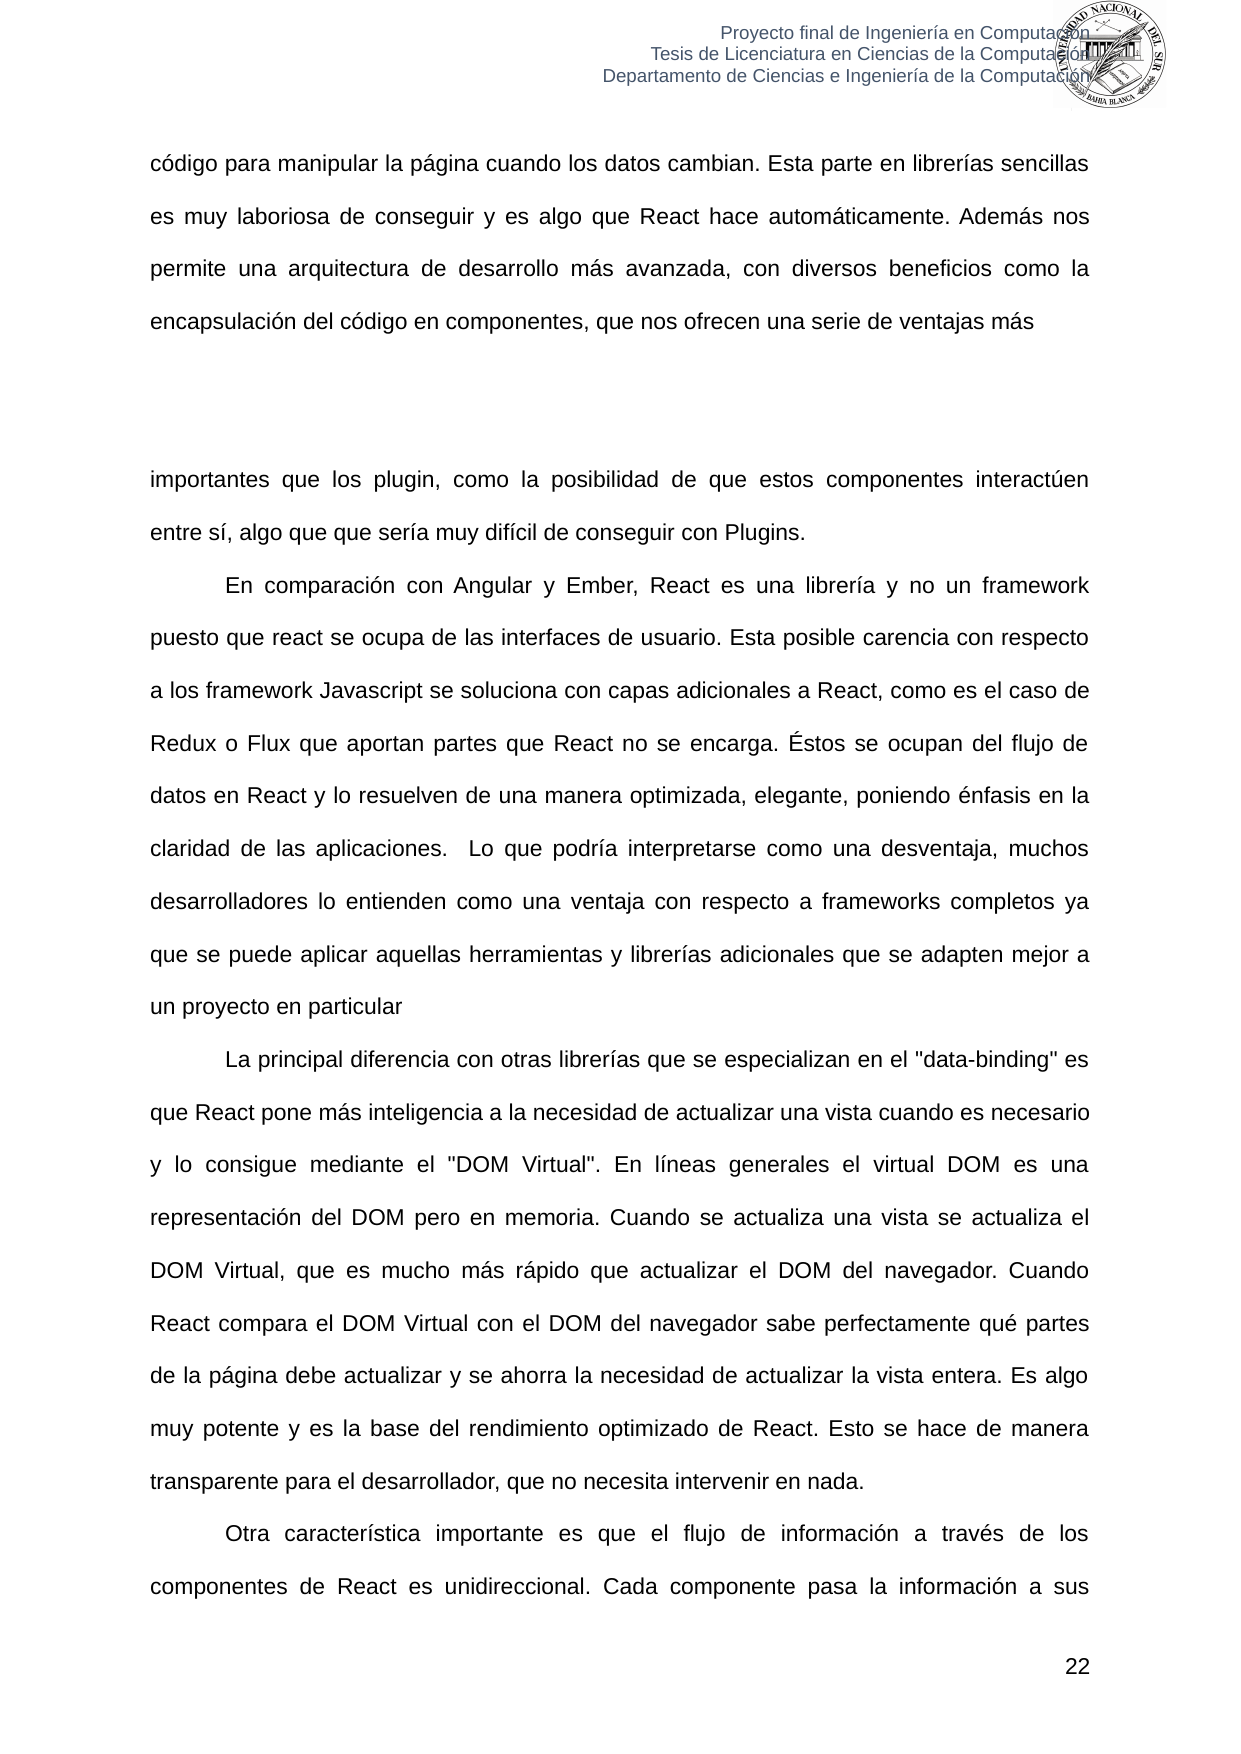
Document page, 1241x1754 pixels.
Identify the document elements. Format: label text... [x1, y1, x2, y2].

text Otra característica importante es que el flujo de información a través de los componentes de React es unidireccional. Cada componente pasa la información a sus [150, 1520, 1090, 1599]
text importantes que los plugin, como la posibilidad de que estos componentes interactúen entre sí, algo que que sería muy difícil de conseguir con Plugins. [150, 466, 1090, 545]
text La principal diferencia con otras librerías que se especializan en el "data-binding" es que React pone más inteligencia a la necesidad de actualizar una vista cuando es necesario y lo consigue mediante el "DOM Virtual". En líneas generales el virtual DOM es una representación del DOM pero en memoria. Cuando se actualiza una vista se actualiza el DOM Virtual, que es mucho más rápido que actualizar el DOM del navegador. Cuando React compara el DOM Virtual con el DOM del navegador sabe perfectamente qué partes de la página debe actualizar y se ahorra la necesidad de actualizar la vista entera. Es algo muy potente y es la base del rendimiento optimizado de React. Esto se hace de manera transparente para el desarrollador, que no necesita intervenir en nada. [150, 1046, 1090, 1494]
picture [1053, 0, 1167, 108]
text código para manipular la página cuando los datos cambian. Esta parte en librerías sencillas es muy laboriosa de conseguir y es algo que React hace automáticamente. Además nos permite una arquitectura de desarrollo más avanzada, con diversos beneficios como la encapsulación del código en componentes, que nos ofrecen una serie de ventajas más [150, 150, 1090, 334]
text En comparación con Angular y Ember, React es una librería y no un framework puesto que react se ocupa de las interfaces de usuario. Esta posible carencia con respecto a los framework Javascript se soluciona con capas adicionales a React, como es el caso de Redux o Flux que aportan partes que React no se encarga. Éstos se ocupan del flujo de datos en React y lo resuelven de una manera optimizada, elegante, poniendo énfasis en la claridad de las aplicaciones. Lo que podría interpretarse como una desventaja, muchos desarrolladores lo entienden como una ventaja con respecto a frameworks completos ya que se puede aplicar aquellas herramientas y librerías adicionales que se adapten mejor a un proyecto en particular [150, 572, 1090, 1020]
